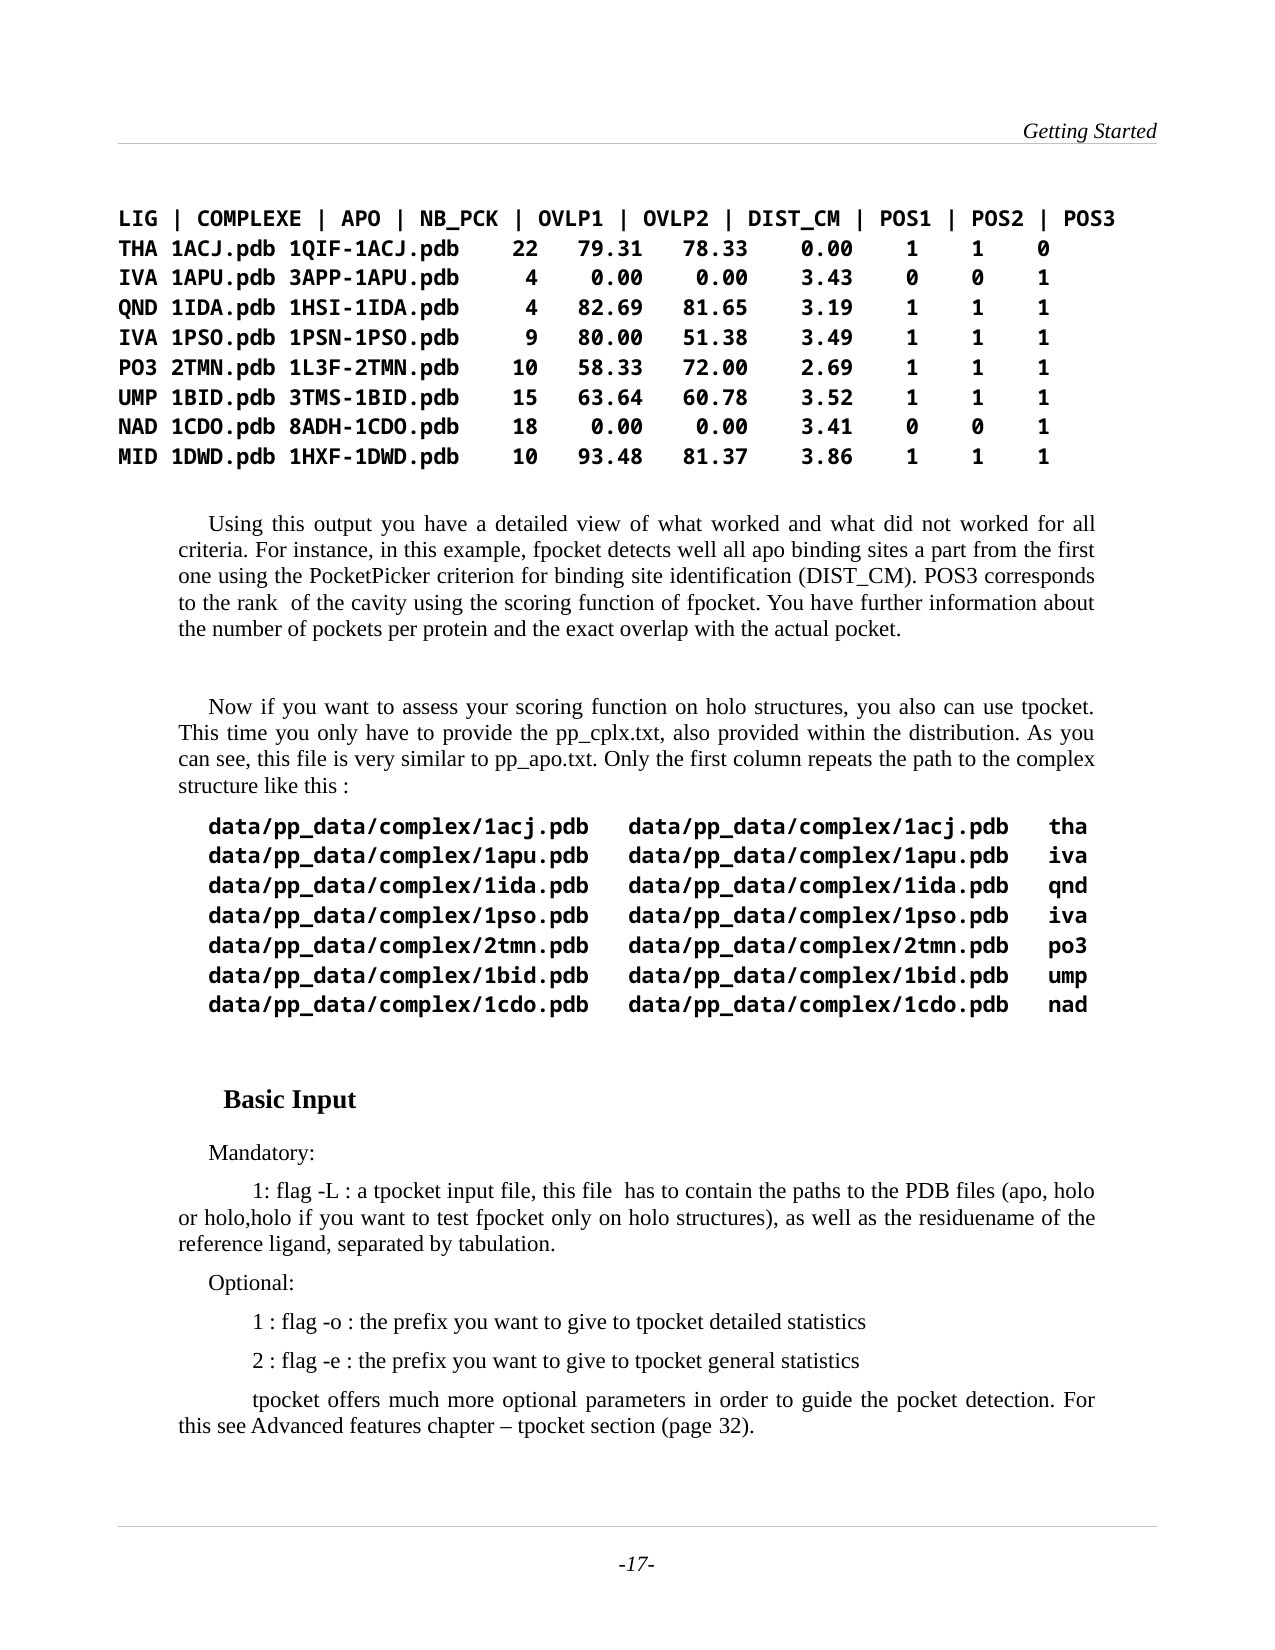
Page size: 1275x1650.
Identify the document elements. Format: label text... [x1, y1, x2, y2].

subtitle Basic Input [223, 1084, 1157, 1115]
text Mandatory: [178, 1139, 1097, 1165]
text PO3 2TMN.pdb 1L3F-2TMN.pdb 10 58.33 72.00 2.69 1 1 1 [118, 352, 1157, 381]
text LIG | COMPLEXE | APO | NB_PCK | OVLP1 | OVLP2 | DIST_CM | POS1 | POS2 | POS3 [118, 203, 1157, 232]
text data/pp_data/complex/1ida.pdb data/pp_data/complex/1ida.pdb qnd [208, 870, 1157, 900]
text 1: flag -L : a tpocket input file, this file has to contain the paths to the PDB files (apo, holo or holo,holo if you want to test fpocket only on holo structures), as well as the residuename of the reference ligand, separated by tabulation. [178, 1178, 1097, 1257]
text tpocket offers much more optional parameters in order to guide the pocket detection. For this see Advanced features chapter – tpocket section (page 34). [178, 1386, 1097, 1438]
text data/pp_data/complex/1pso.pdb data/pp_data/complex/1pso.pdb iva [208, 900, 1157, 930]
text data/pp_data/complex/1cdo.pdb data/pp_data/complex/1cdo.pdb nad [208, 989, 1157, 1019]
text MID 1DWD.pdb 1HXF-1DWD.pdb 10 93.48 81.37 3.86 1 1 1 [118, 441, 1157, 471]
text 2 : flag -e : the prefix you want to give to tpocket general statistics [178, 1347, 1097, 1373]
text data/pp_data/complex/1apu.pdb data/pp_data/complex/1apu.pdb iva [208, 841, 1157, 870]
text Now if you want to assess your scoring function on holo structures, you also can use tpocket. This time you only have to provide the pp_cplx.txt, also provided within the distribution. As you can see, this file is very similar to pp_apo.txt. Only the first column repeats the path to the complex structure like this : [178, 693, 1097, 798]
text NAD 1CDO.pdb 8ADH-1CDO.pdb 18 0.00 0.00 3.41 0 0 1 [118, 411, 1157, 441]
text 1 : flag -o : the prefix you want to give to tpocket detailed statistics [178, 1308, 1097, 1334]
text IVA 1APU.pdb 3APP-1APU.pdb 4 0.00 0.00 3.43 0 0 1 [118, 262, 1157, 292]
text THA 1ACJ.pdb 1QIF-1ACJ.pdb 22 79.31 78.33 0.00 1 1 0 [118, 232, 1157, 262]
text QND 1IDA.pdb 1HSI-1IDA.pdb 4 82.69 81.65 3.19 1 1 1 [118, 292, 1157, 322]
text IVA 1PSO.pdb 1PSN-1PSO.pdb 9 80.00 51.38 3.49 1 1 1 [118, 322, 1157, 352]
text data/pp_data/complex/1acj.pdb data/pp_data/complex/1acj.pdb tha [208, 811, 1157, 841]
text data/pp_data/complex/2tmn.pdb data/pp_data/complex/2tmn.pdb po3 [208, 930, 1157, 960]
text Using this output you have a detailed view of what worked and what did not worked for all criteria. For instance, in this example, fpocket detects well all apo binding sites a part from the first one using the PocketPicker criterion for binding site identification (DIST_CM). POS3 corresponds to the rank of the cavity using the scoring function of fpocket. You have further information about the number of pockets per protein and the exact overlap with the actual pocket. [178, 510, 1097, 641]
text data/pp_data/complex/1bid.pdb data/pp_data/complex/1bid.pdb ump [208, 960, 1157, 989]
text UMP 1BID.pdb 3TMS-1BID.pdb 15 63.64 60.78 3.52 1 1 1 [118, 381, 1157, 411]
text Optional: [178, 1269, 1097, 1296]
